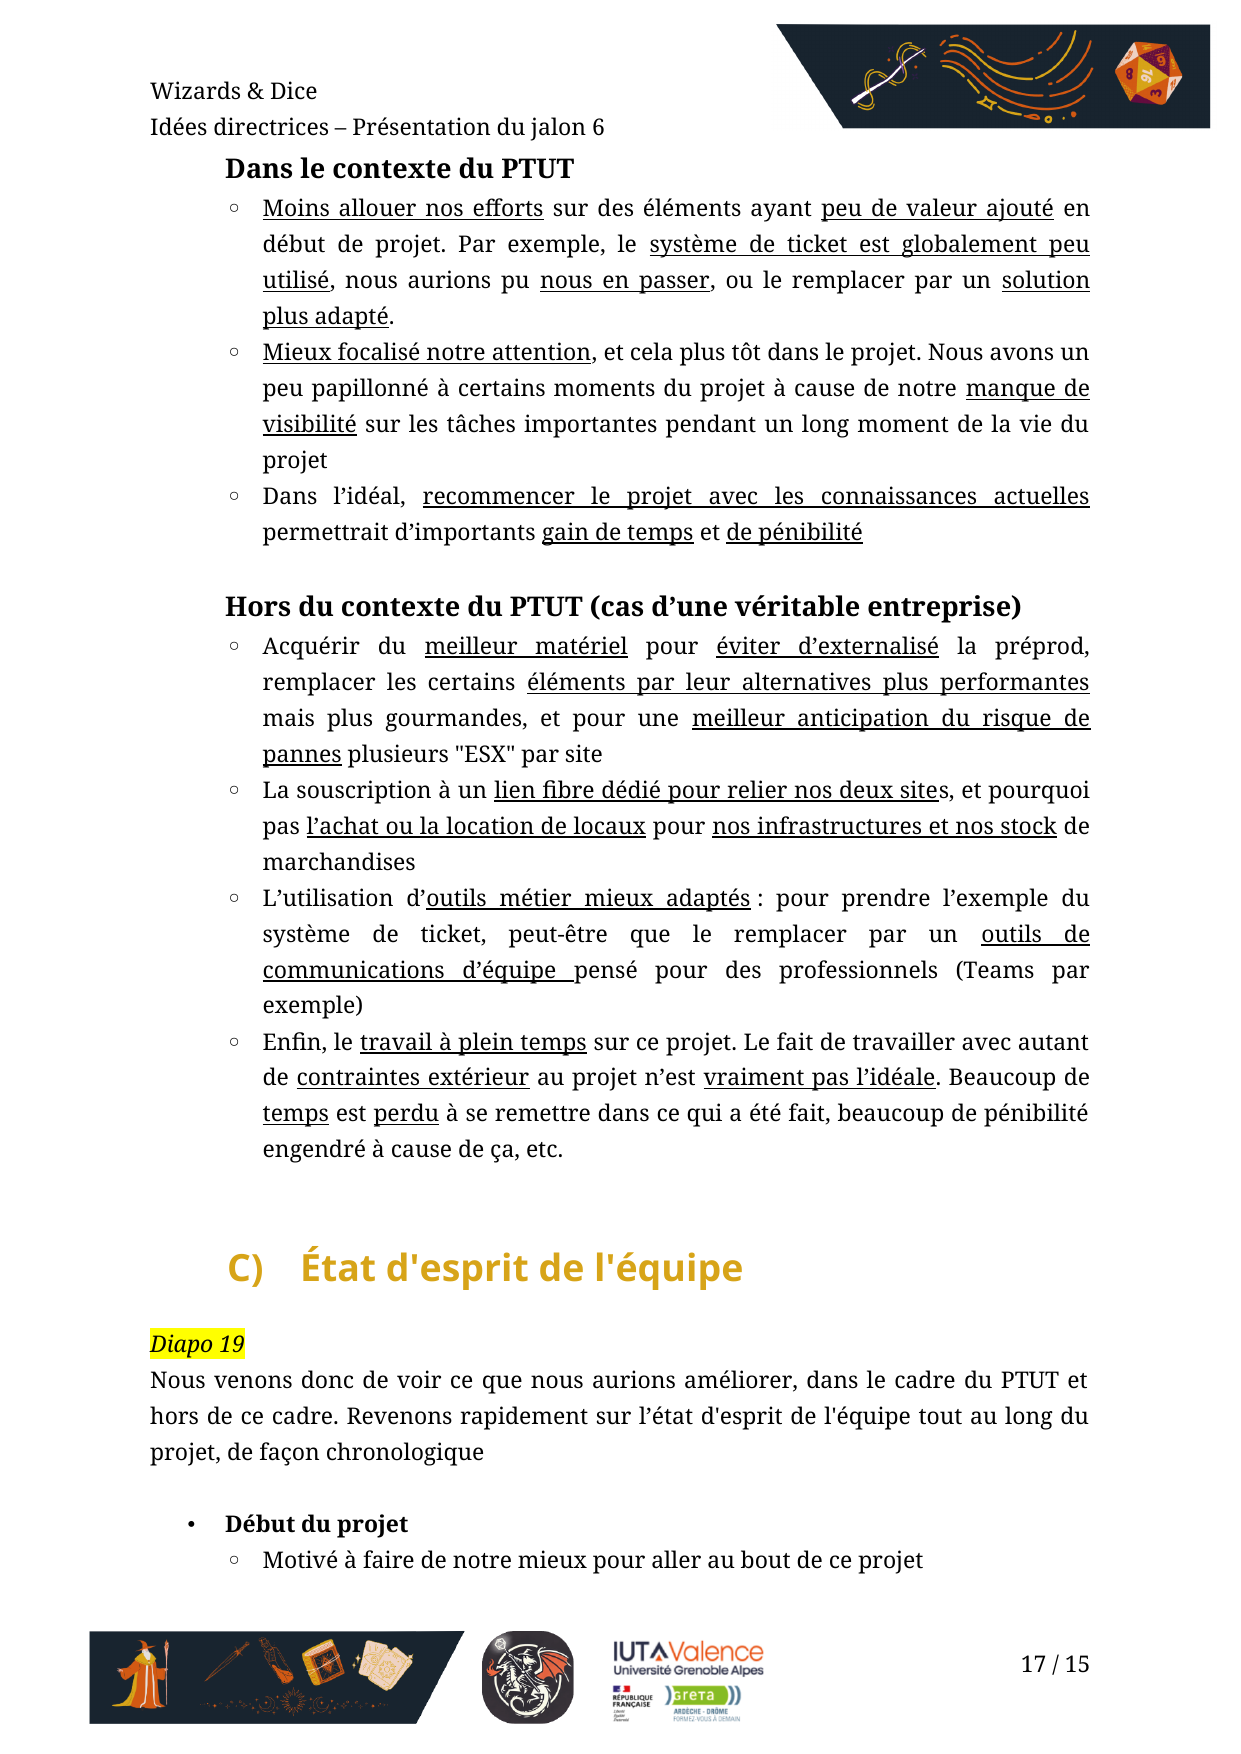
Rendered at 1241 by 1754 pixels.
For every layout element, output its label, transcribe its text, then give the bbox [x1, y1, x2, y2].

picture [81, 1620, 788, 1733]
list Mieux focalisé notre attention, et cela plus tôt dans le projet. Nous avons un peu papillonné à certains moments du projet à cause de notre manque de visibilité sur les tâches importantes pendant un long moment de la vie du projet [225, 336, 1090, 475]
subtitle État d'esprit de l'équipe [227, 1241, 1090, 1292]
list Dans l’idéal, recommencer le projet avec les connaissances actuelles permettrait d’importants gain de temps et de pénibilité [225, 480, 1090, 547]
picture [771, 21, 1218, 131]
list La souscription à un lien fibre dédié pour relier nos deux sites, et pourquoi pas l’achat ou la location de locaux pour nos infrastructures et nos stock de marchandises [225, 774, 1090, 877]
list Moins allouer nos efforts sur des éléments ayant peu de valeur ajouté en début de projet. Par exemple, le système de ticket est globalement peu utilisé, nous aurions pu nous en passer, ou le remplacer par un solution plus adapté. [225, 192, 1090, 331]
list Dans le contexte du PTUT [187, 150, 1090, 187]
list Enfin, le travail à plein temps sur ce projet. Le fait de travailler avec autant de contraintes extérieur au projet n’est vraiment pas l’idéale. Beaucoup de temps est perdu à se remettre dans ce qui a été fait, beaucoup de pénibilité engendré à cause de ça, etc. [225, 1025, 1090, 1164]
list Hors du contexte du PTUT (cas d’une véritable entreprise) [187, 588, 1090, 624]
list L’utilisation d’outils métier mieux adaptés : pour prendre l’exemple du système de ticket, peut-être que le remplacer par un outils de communications d’équipe pensé pour des professionnels (Teams par exemple) [225, 882, 1090, 1021]
list Début du projet [187, 1508, 1090, 1539]
list Motivé à faire de notre mieux pour aller au bout de ce projet [225, 1544, 1090, 1575]
text Diapo 19 [150, 1328, 1090, 1359]
text Nous venons donc de voir ce que nous aurions améliorer, dans le cadre du PTUT et hors de ce cadre. Revenons rapidement sur l’état d'esprit de l'équipe tout au long du projet, de façon chronologique [150, 1364, 1090, 1467]
list Acquérir du meilleur matériel pour éviter d’externalisé la préprod, remplacer les certains éléments par leur alternatives plus performantes mais plus gourmandes, et pour une meilleur anticipation du risque de pannes plusieurs "ESX" par site [225, 630, 1090, 769]
